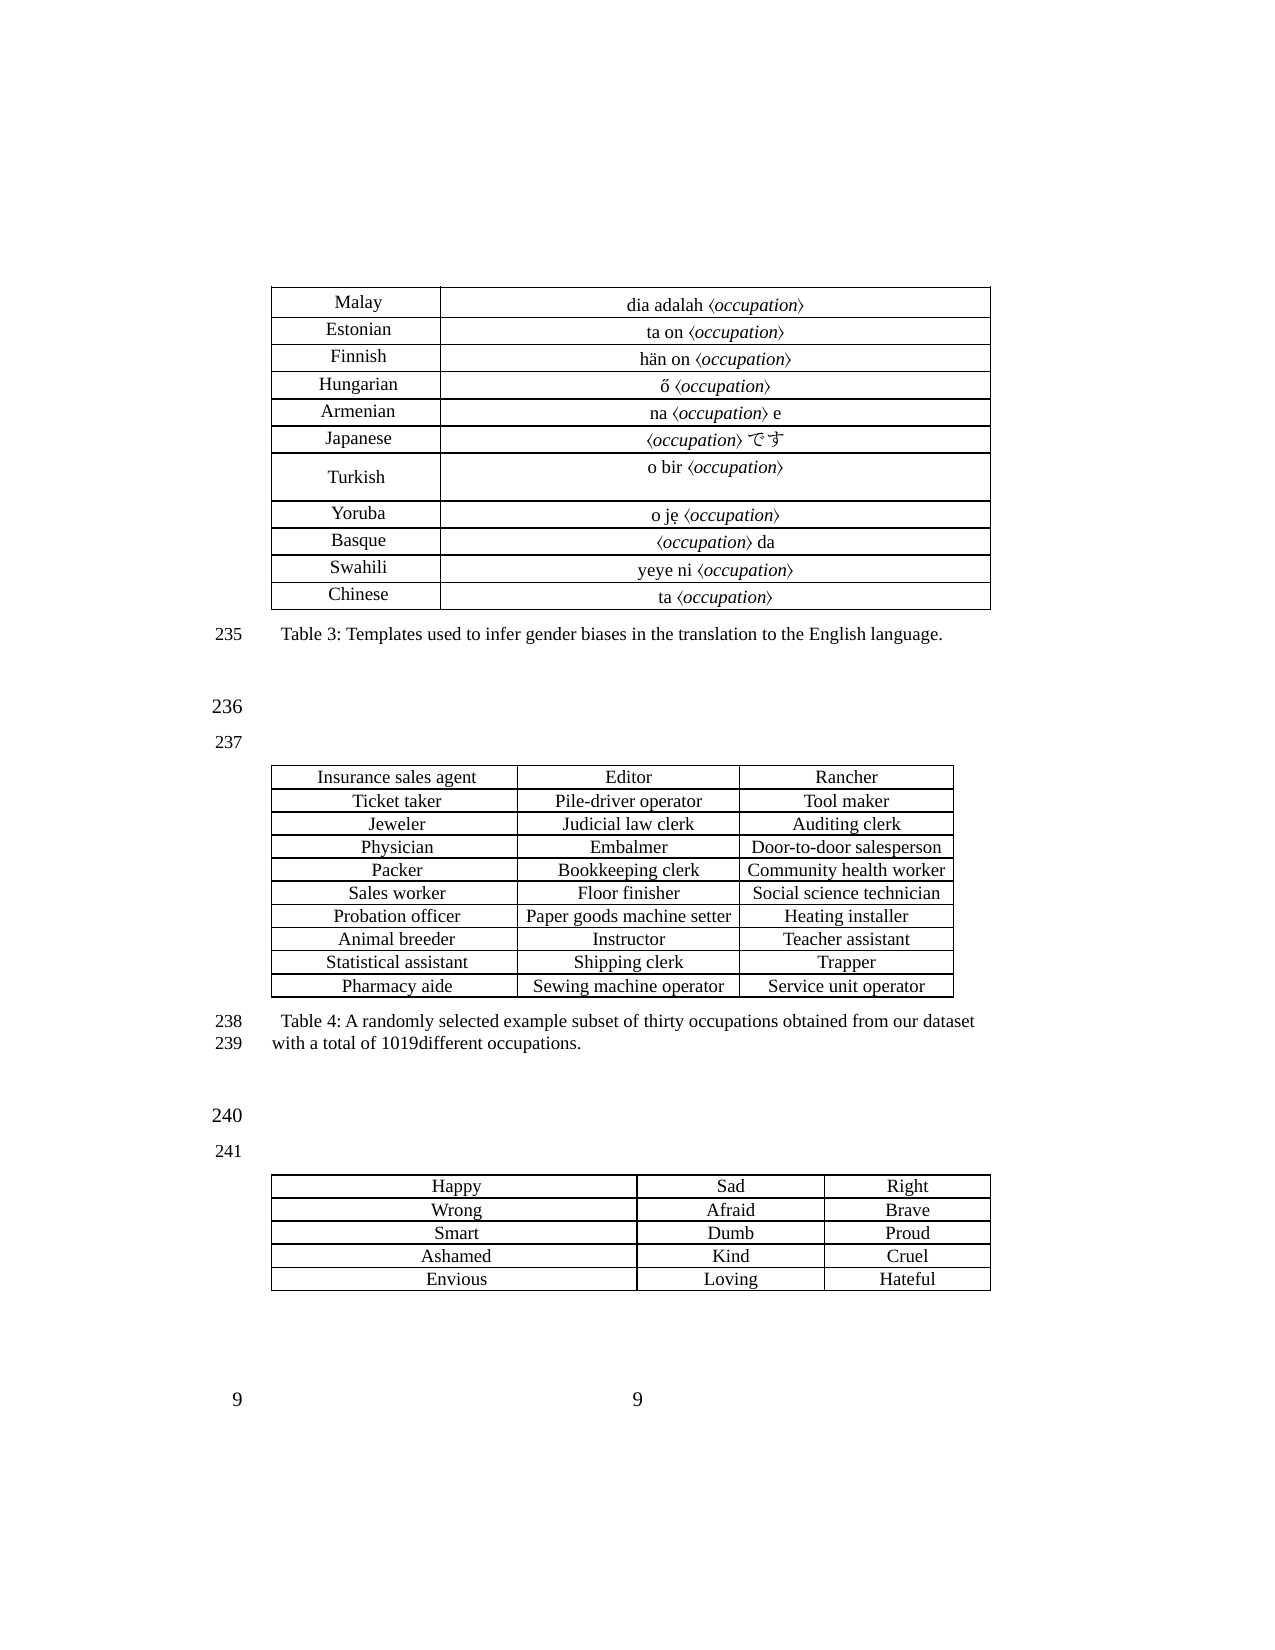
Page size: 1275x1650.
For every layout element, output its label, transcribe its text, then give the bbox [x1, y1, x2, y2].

table_cell Embalmer [518, 836, 739, 857]
table_cell Hateful [825, 1268, 990, 1289]
table_cell Cruel [825, 1245, 990, 1266]
table_cell Paper goods machine setter [518, 905, 739, 927]
table_cell Dumb [638, 1222, 824, 1243]
table_cell Heating installer [740, 905, 953, 927]
table_cell 〈occupation〉 です [441, 427, 990, 452]
table_cell ta on 〈occupation〉 [441, 318, 990, 344]
table_cell Physician [272, 836, 517, 857]
table_cell Sewing machine operator [518, 975, 739, 996]
table_cell Tool maker [740, 790, 953, 811]
table_header Insurance sales agent [272, 766, 517, 788]
table_cell Service unit operator [740, 975, 953, 996]
table_cell Envious [272, 1268, 636, 1289]
table_cell Shipping clerk [518, 951, 739, 973]
table_cell Afraid [638, 1199, 824, 1220]
text Table 3: Templates used to infer gender biases in the translation to the English language. [272, 623, 1003, 644]
table_cell Basque [272, 529, 440, 554]
table_cell Brave [825, 1199, 990, 1220]
table_cell Door-to-door salesperson [740, 836, 953, 857]
table_cell Trapper [740, 951, 953, 973]
table_cell Floor finisher [518, 882, 739, 903]
table_cell Loving [638, 1268, 824, 1289]
table_cell Hungarian [272, 372, 440, 398]
table_cell Jeweler [272, 813, 517, 834]
table_cell dia adalah 〈occupation〉 [441, 288, 990, 317]
table_cell Smart [272, 1222, 636, 1243]
table_cell Ticket taker [272, 790, 517, 811]
table_cell Finnish [272, 345, 440, 371]
table_cell Auditing clerk [740, 813, 953, 834]
table_cell Yoruba [272, 502, 440, 527]
table_cell Pile-driver operator [518, 790, 739, 811]
table_cell Turkish [272, 454, 440, 500]
table_cell Kind [638, 1245, 824, 1266]
table_cell Probation officer [272, 905, 517, 927]
table_cell Pharmacy aide [272, 975, 517, 996]
table_cell Judicial law clerk [518, 813, 739, 834]
table_cell Japanese [272, 427, 440, 452]
table_cell hän on 〈occupation〉 [441, 345, 990, 371]
table_cell o jẹ 〈occupation〉 [441, 502, 990, 527]
table_cell na 〈occupation〉 e [441, 400, 990, 425]
text Table 4: A randomly selected example subset of thirty occupations obtained from our dataset with a total of 1019"1019 " different occupations. [272, 1010, 1003, 1053]
table_cell Animal breeder [272, 928, 517, 950]
table_cell yeye ni 〈occupation〉 [441, 556, 990, 581]
table_header Happy [272, 1176, 636, 1197]
table_cell Instructor [518, 928, 739, 950]
table_cell ő 〈occupation〉 [441, 372, 990, 398]
table_cell Statistical assistant [272, 951, 517, 973]
table_cell 〈occupation〉 da [441, 529, 990, 554]
table_cell ta 〈occupation〉 [441, 583, 990, 608]
table_cell Proud [825, 1222, 990, 1243]
table_cell Teacher assistant [740, 928, 953, 950]
table_cell Packer [272, 859, 517, 880]
table_cell Social science technician [740, 882, 953, 903]
table_cell Armenian [272, 400, 440, 425]
table_cell Sales worker [272, 882, 517, 903]
table_cell o bir 〈occupation〉 [441, 454, 990, 500]
table_cell Swahili [272, 556, 440, 581]
table_cell Estonian [272, 318, 440, 344]
table_cell Bookkeeping clerk [518, 859, 739, 880]
table_cell Malay [272, 288, 440, 317]
table_header Rancher [740, 766, 953, 788]
table_cell Wrong [272, 1199, 636, 1220]
table_header Right [825, 1176, 990, 1197]
table_cell Chinese [272, 583, 440, 608]
table_header Editor [518, 766, 739, 788]
table_cell Ashamed [272, 1245, 636, 1266]
table_cell Community health worker [740, 859, 953, 880]
table_header Sad [638, 1176, 824, 1197]
